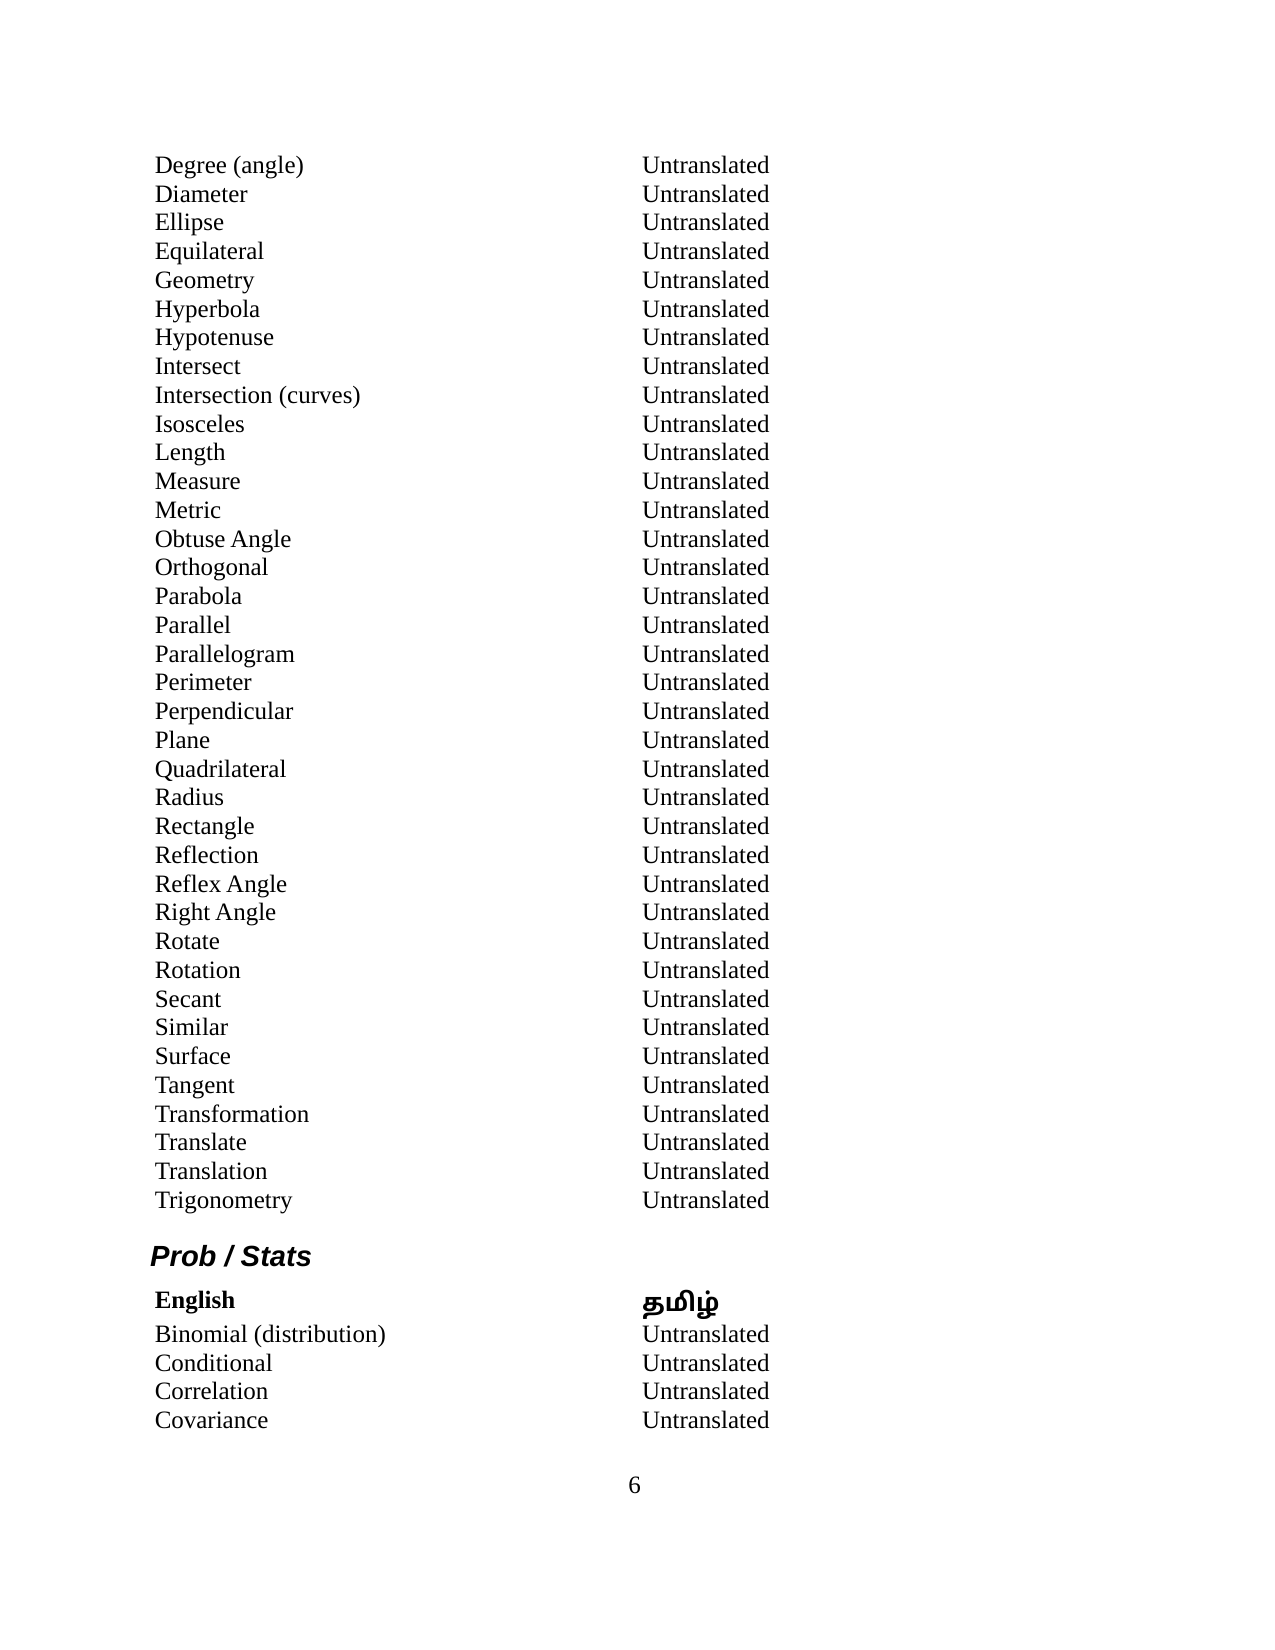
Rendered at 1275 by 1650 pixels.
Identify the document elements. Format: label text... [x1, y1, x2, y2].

table_cell Plane [150, 725, 637, 754]
table_cell Right Angle [150, 898, 637, 926]
table_cell Untranslated [638, 524, 1125, 552]
table_cell Untranslated [638, 1070, 1125, 1099]
table_cell Untranslated [638, 754, 1125, 782]
table_cell Untranslated [638, 1185, 1125, 1214]
table_cell Untranslated [638, 869, 1125, 897]
table_cell Translation [150, 1156, 637, 1185]
table_cell Binomial (distribution) [150, 1319, 637, 1348]
table_cell Translate [150, 1128, 637, 1156]
table_cell Untranslated [638, 783, 1125, 811]
table_cell Reflection [150, 840, 637, 869]
table_cell Untranslated [638, 898, 1125, 926]
table_cell Untranslated [638, 466, 1125, 495]
table_cell Untranslated [638, 696, 1125, 725]
table_cell Equilateral [150, 236, 637, 265]
table_cell Untranslated [638, 208, 1125, 236]
table_cell Measure [150, 466, 637, 495]
table_cell Untranslated [638, 323, 1125, 351]
table_cell Untranslated [638, 1376, 1125, 1405]
table_cell Radius [150, 783, 637, 811]
table_cell Trigonometry [150, 1185, 637, 1214]
table_cell Untranslated [638, 639, 1125, 667]
table_cell Perpendicular [150, 696, 637, 725]
table_cell Geometry [150, 265, 637, 294]
table_cell Untranslated [638, 668, 1125, 696]
table_cell Untranslated [638, 179, 1125, 207]
table_cell Hyperbola [150, 294, 637, 322]
table_cell Untranslated [638, 955, 1125, 984]
table_cell Untranslated [638, 150, 1125, 179]
table_cell Untranslated [638, 610, 1125, 639]
table_cell Untranslated [638, 1013, 1125, 1041]
table_cell Secant [150, 984, 637, 1012]
table_cell Untranslated [638, 1156, 1125, 1185]
table_cell Untranslated [638, 1348, 1125, 1376]
table_cell Reflex Angle [150, 869, 637, 897]
table_cell Parallelogram [150, 639, 637, 667]
table_cell Length [150, 438, 637, 466]
table_cell Untranslated [638, 1128, 1125, 1156]
table_cell Untranslated [638, 1319, 1125, 1348]
table_cell Untranslated [638, 351, 1125, 380]
table_cell Surface [150, 1041, 637, 1070]
table_header தமிழ் [638, 1285, 1125, 1319]
table_cell Transformation [150, 1099, 637, 1127]
table_cell Untranslated [638, 1405, 1125, 1434]
table_header English [150, 1285, 637, 1319]
table_cell Correlation [150, 1376, 637, 1405]
table_cell Quadrilateral [150, 754, 637, 782]
table_cell Rotation [150, 955, 637, 984]
table_cell Untranslated [638, 811, 1125, 840]
table_cell Obtuse Angle [150, 524, 637, 552]
table_cell Untranslated [638, 553, 1125, 581]
table_cell Isosceles [150, 409, 637, 437]
table_cell Untranslated [638, 409, 1125, 437]
table_cell Untranslated [638, 1041, 1125, 1070]
table_cell Degree (angle) [150, 150, 637, 179]
table_cell Untranslated [638, 265, 1125, 294]
table_cell Untranslated [638, 380, 1125, 409]
table_cell Untranslated [638, 581, 1125, 610]
table_cell Untranslated [638, 725, 1125, 754]
table_cell Covariance [150, 1405, 637, 1434]
table_cell Hypotenuse [150, 323, 637, 351]
table_cell Untranslated [638, 1099, 1125, 1127]
table_cell Metric [150, 495, 637, 524]
table_cell Rotate [150, 926, 637, 955]
table_cell Untranslated [638, 840, 1125, 869]
table_cell Tangent [150, 1070, 637, 1099]
table_cell Conditional [150, 1348, 637, 1376]
table_cell Intersection (curves) [150, 380, 637, 409]
table_cell Perimeter [150, 668, 637, 696]
table_cell Diameter [150, 179, 637, 207]
table_cell Ellipse [150, 208, 637, 236]
table_cell Untranslated [638, 495, 1125, 524]
table_cell Untranslated [638, 438, 1125, 466]
table_cell Intersect [150, 351, 637, 380]
table_cell Similar [150, 1013, 637, 1041]
table_cell Parallel [150, 610, 637, 639]
table_cell Untranslated [638, 926, 1125, 955]
table_cell Untranslated [638, 984, 1125, 1012]
table_cell Untranslated [638, 236, 1125, 265]
subtitle Prob / Stats [150, 1239, 1125, 1272]
table_cell Parabola [150, 581, 637, 610]
table_cell Rectangle [150, 811, 637, 840]
table_cell Untranslated [638, 294, 1125, 322]
table_cell Orthogonal [150, 553, 637, 581]
